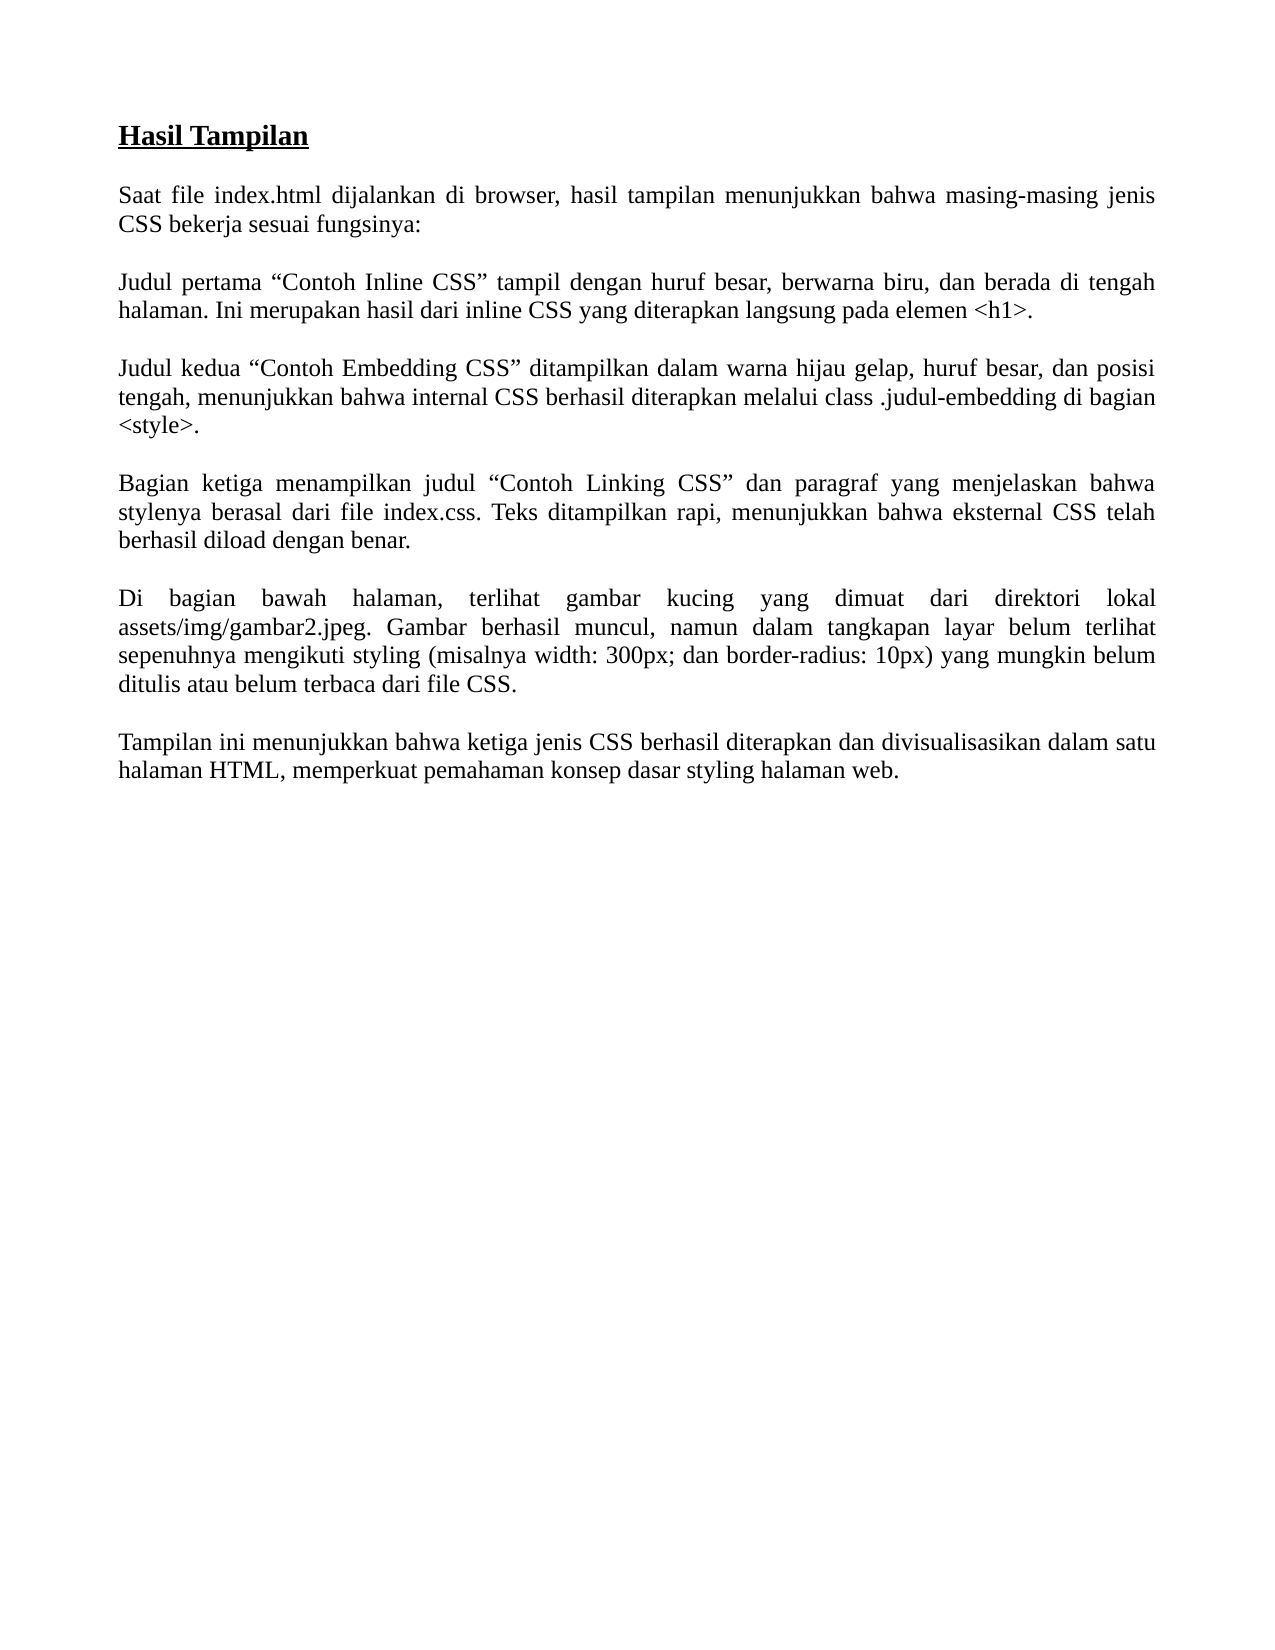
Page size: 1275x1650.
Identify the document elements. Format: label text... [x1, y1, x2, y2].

text Tampilan ini menunjukkan bahwa ketiga jenis CSS berhasil diterapkan dan divisualisasikan dalam satu halaman HTML, memperkuat pemahaman konsep dasar styling halaman web. [118, 727, 1157, 784]
text Saat file index.html dijalankan di browser, hasil tampilan menunjukkan bahwa masing-masing jenis CSS bekerja sesuai fungsinya: [118, 180, 1157, 238]
text Di bagian bawah halaman, terlihat gambar kucing yang dimuat dari direktori lokal assets/img/gambar2.jpeg. Gambar berhasil muncul, namun dalam tangkapan layar belum terlihat sepenuhnya mengikuti styling (misalnya width: 300px; dan border-radius: 10px) yang mungkin belum ditulis atau belum terbaca dari file CSS. [118, 583, 1157, 698]
text Judul pertama “Contoh Inline CSS” tampil dengan huruf besar, berwarna biru, dan berada di tengah halaman. Ini merupakan hasil dari inline CSS yang diterapkan langsung pada elemen <h1>. [118, 267, 1157, 324]
text Judul kedua “Contoh Embedding CSS” ditampilkan dalam warna hijau gelap, huruf besar, dan posisi tengah, menunjukkan bahwa internal CSS berhasil diterapkan melalui class .judul-embedding di bagian <style>. [118, 353, 1157, 439]
text Bagian ketiga menampilkan judul “Contoh Linking CSS” dan paragraf yang menjelaskan bahwa stylenya berasal dari file index.css. Teks ditampilkan rapi, menunjukkan bahwa eksternal CSS telah berhasil diload dengan benar. [118, 468, 1157, 554]
text Hasil Tampilan [118, 118, 1157, 152]
